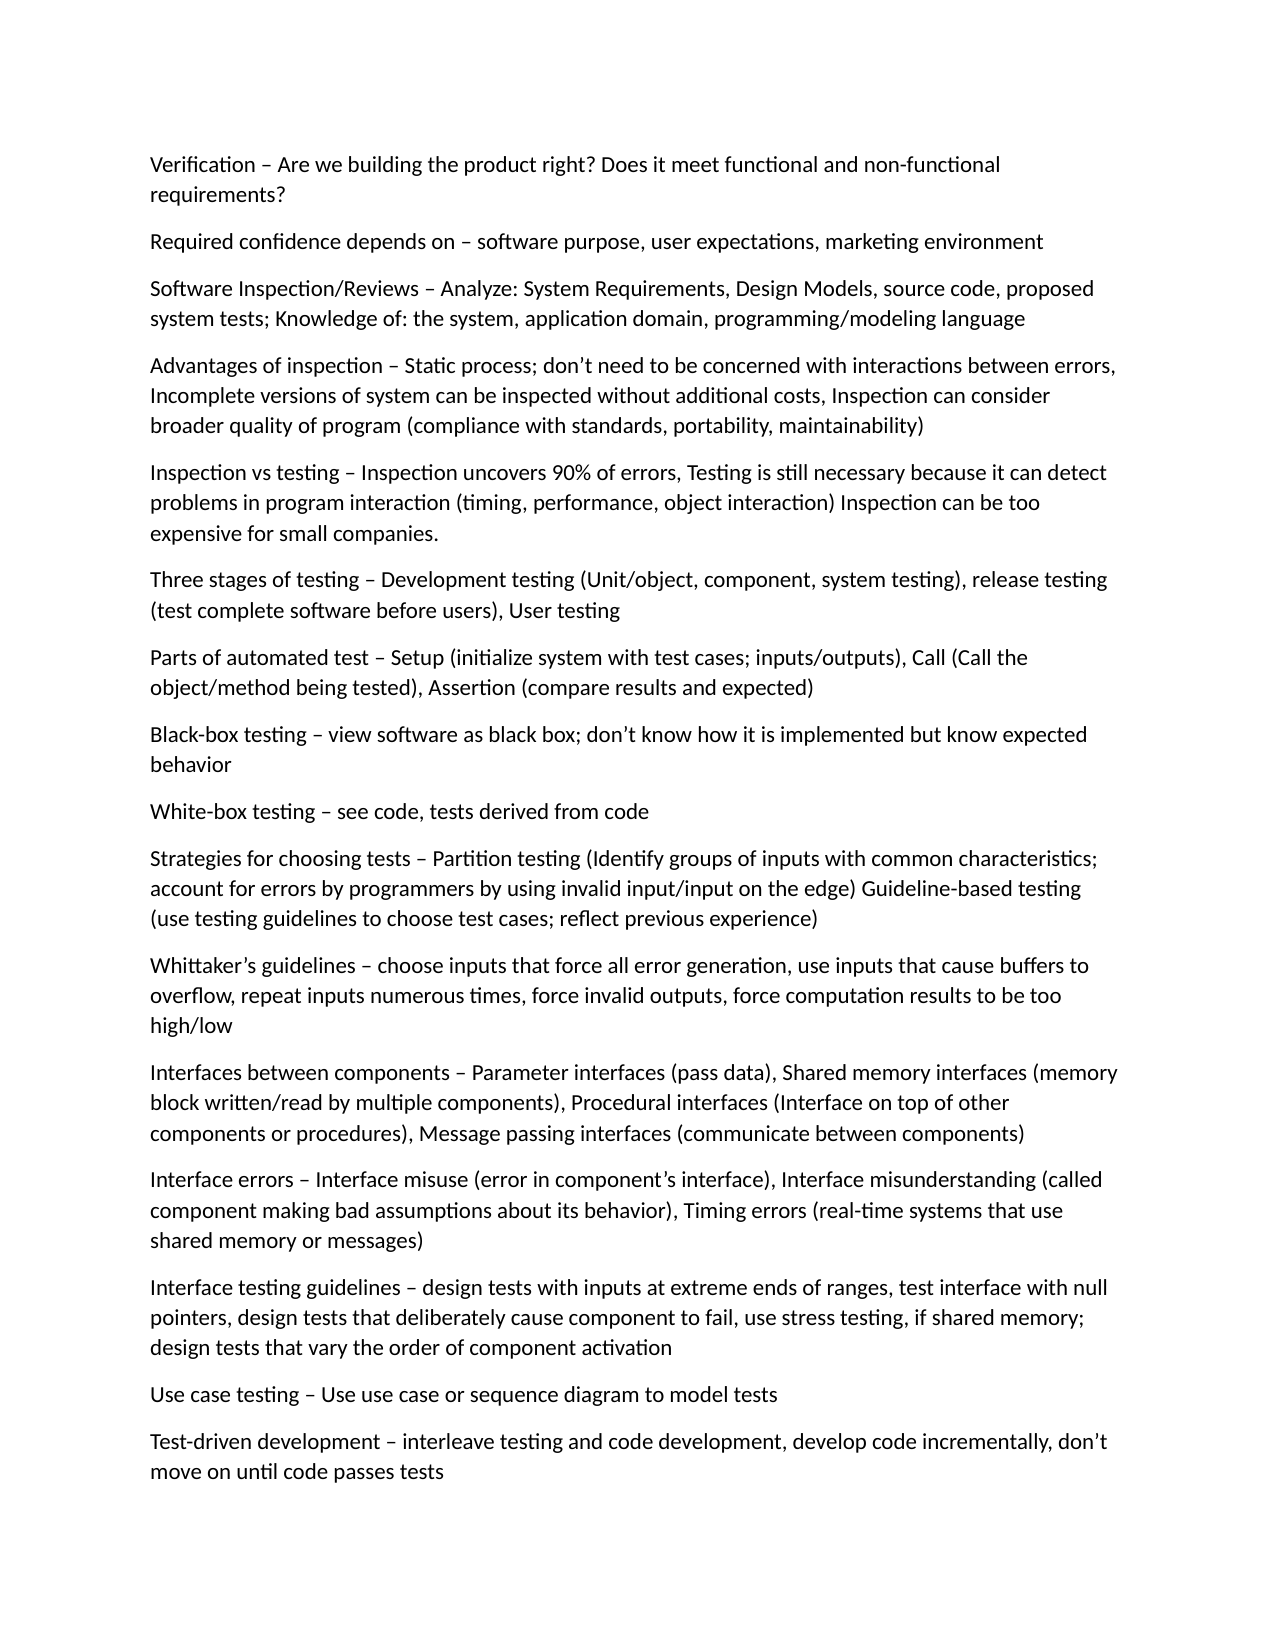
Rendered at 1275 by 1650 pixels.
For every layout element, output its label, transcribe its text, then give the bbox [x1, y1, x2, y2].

text Interface testing guidelines – design tests with inputs at extreme ends of ranges, test interface with null pointers, design tests that deliberately cause component to fail, use stress testing, if shared memory; design tests that vary the order of component activation [150, 1273, 1125, 1361]
text Black-box testing – view software as black box; don’t know how it is implemented but know expected behavior [150, 720, 1125, 778]
text Advantages of inspection – Static process; don’t need to be concerned with interactions between errors, Incomplete versions of system can be inspected without additional costs, Inspection can consider broader quality of program (compliance with standards, portability, maintainability) [150, 351, 1125, 439]
text Inspection vs testing – Inspection uncovers 90% of errors, Testing is still necessary because it can detect problems in program interaction (timing, performance, object interaction) Inspection can be too expensive for small companies. [150, 458, 1125, 547]
text White-box testing – see code, tests derived from code [150, 797, 1125, 825]
text Interfaces between components – Parameter interfaces (pass data), Shared memory interfaces (memory block written/read by multiple components), Procedural interfaces (Interface on top of other components or procedures), Message passing interfaces (communicate between components) [150, 1058, 1125, 1147]
text Verification – Are we building the product right? Does it meet functional and non-functional requirements? [150, 150, 1125, 208]
text Parts of automated test – Setup (initialize system with test cases; inputs/outputs), Call (Call the object/method being tested), Assertion (compare results and expected) [150, 643, 1125, 701]
text Three stages of testing – Development testing (Unit/object, component, system testing), release testing (test complete software before users), User testing [150, 566, 1125, 624]
text Use case testing – Use use case or sequence diagram to model tests [150, 1380, 1125, 1408]
text Whittaker’s guidelines – choose inputs that force all error generation, use inputs that cause buffers to overflow, repeat inputs numerous times, force invalid outputs, force computation results to be too high/low [150, 951, 1125, 1039]
text Interface errors – Interface misuse (error in component’s interface), Interface misunderstanding (called component making bad assumptions about its behavior), Timing errors (real-time systems that use shared memory or messages) [150, 1166, 1125, 1254]
text Software Inspection/Reviews – Analyze: System Requirements, Design Models, source code, proposed system tests; Knowledge of: the system, application domain, programming/modeling language [150, 274, 1125, 332]
text Required confidence depends on – software purpose, user expectations, marketing environment [150, 227, 1125, 255]
text Test-driven development – interleave testing and code development, develop code incrementally, don’t move on until code passes tests [150, 1427, 1125, 1485]
text Strategies for choosing tests – Partition testing (Identify groups of inputs with common characteristics; account for errors by programmers by using invalid input/input on the edge) Guideline-based testing (use testing guidelines to choose test cases; reflect previous experience) [150, 844, 1125, 932]
